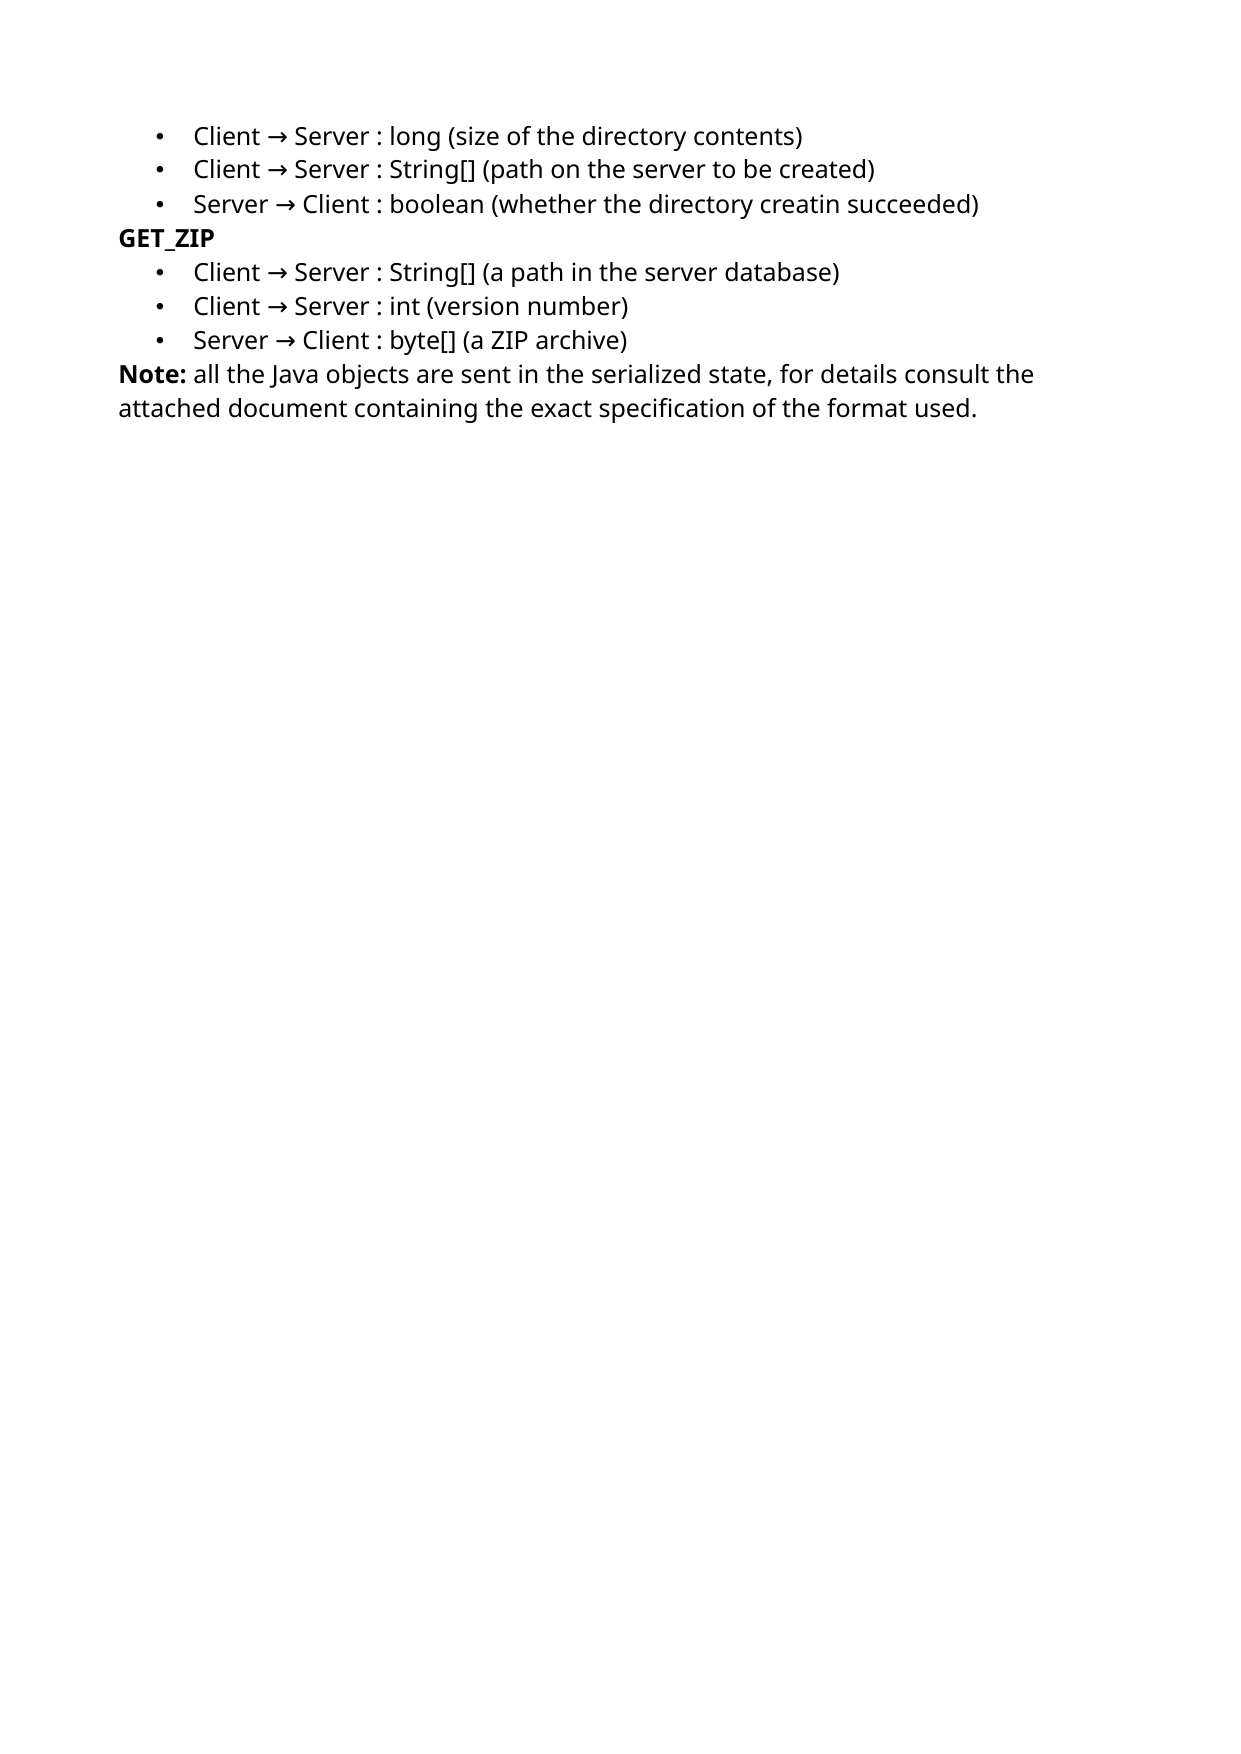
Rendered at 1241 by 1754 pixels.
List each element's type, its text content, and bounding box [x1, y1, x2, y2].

list Server → Client : byte[] (a ZIP archive) [156, 322, 1122, 357]
list Server → Client : boolean (whether the directory creatin succeeded) [156, 186, 1122, 220]
text GET_ZIP [118, 220, 1122, 254]
list Client → Server : String[] (a path in the server database) [156, 254, 1122, 288]
list Client → Server : long (size of the directory contents) [156, 118, 1122, 152]
text Note: all the Java objects are sent in the serialized state, for details consult the attached document containing the exact specification of the format used. [118, 357, 1122, 425]
list Client → Server : String[] (path on the server to be created) [156, 152, 1122, 186]
list Client → Server : int (version number) [156, 288, 1122, 322]
